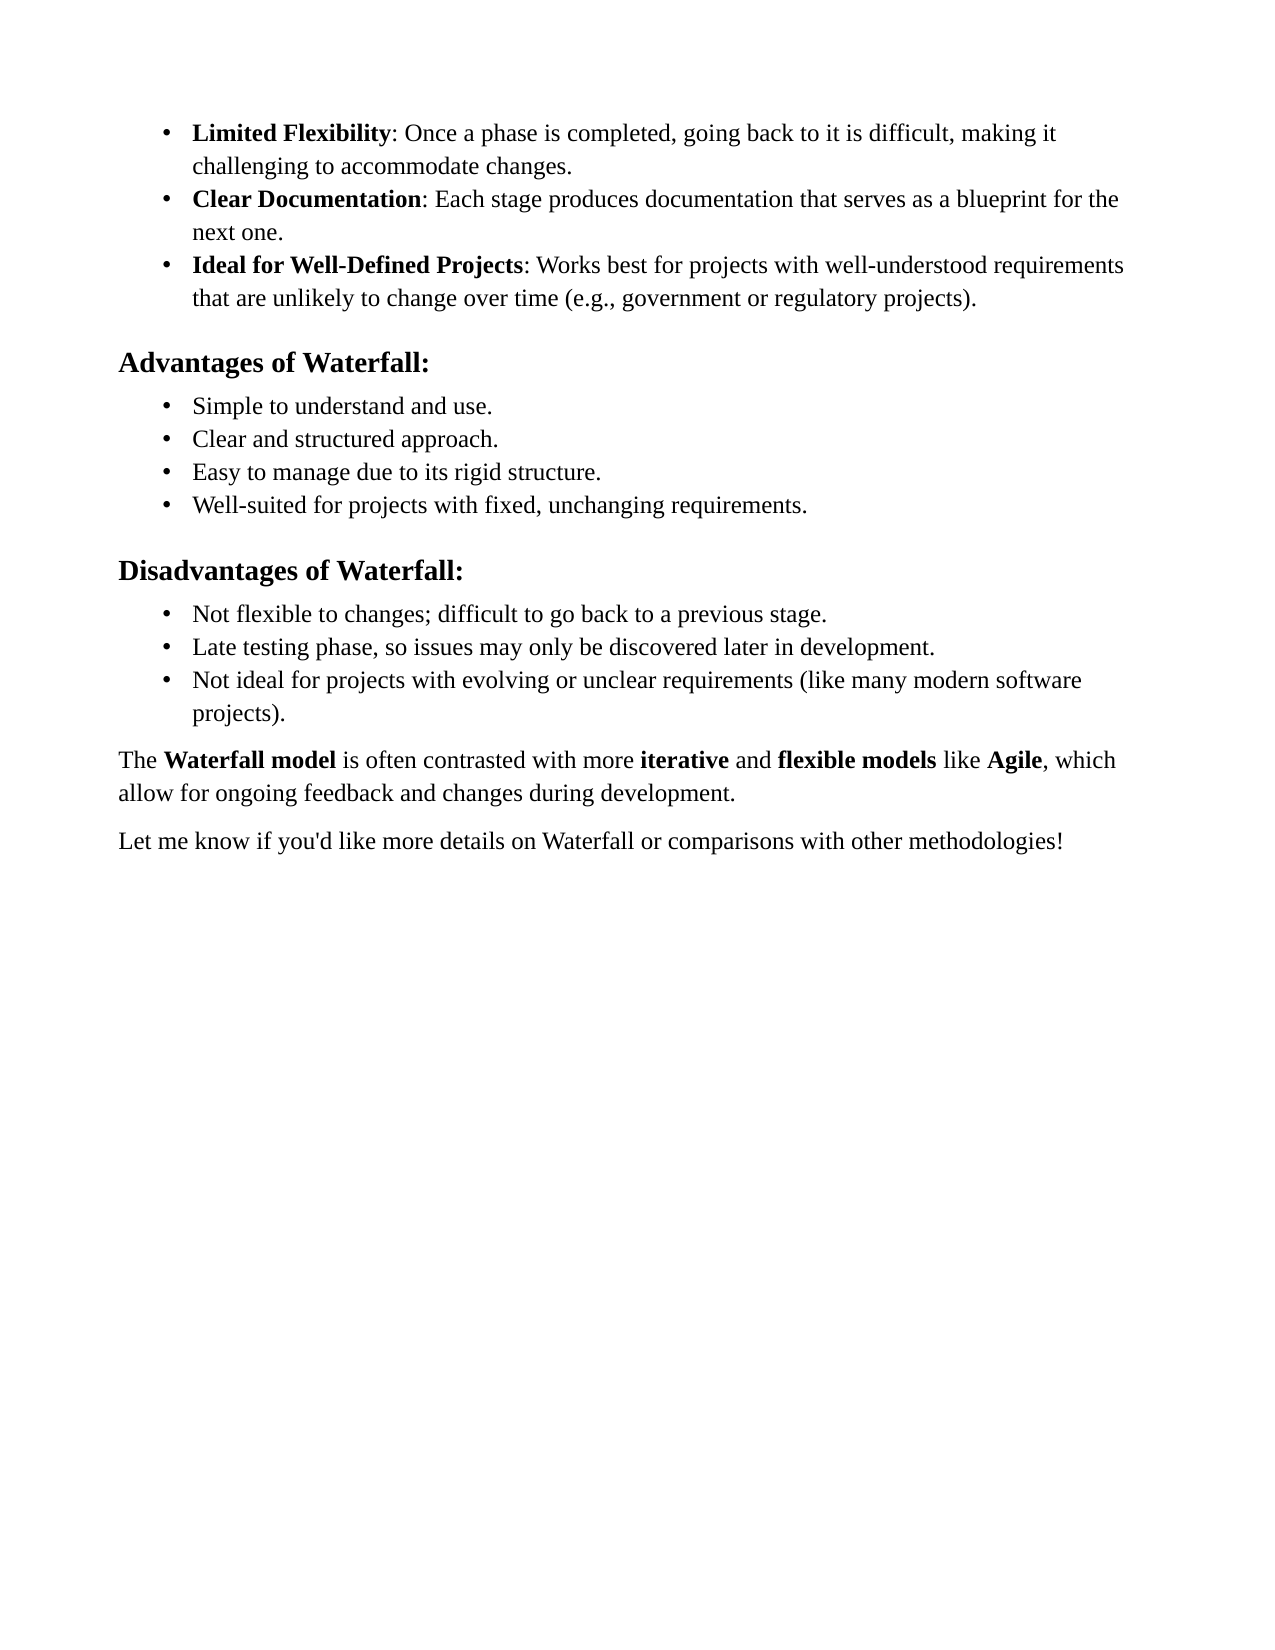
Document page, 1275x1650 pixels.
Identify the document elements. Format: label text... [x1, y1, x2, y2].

list Not ideal for projects with evolving or unclear requirements (like many modern software projects). [162, 665, 1157, 727]
list Easy to manage due to its rigid structure. [162, 457, 1157, 486]
subtitle Disadvantages of Waterfall: [118, 553, 1157, 586]
list Clear Documentation: Each stage produces documentation that serves as a blueprint for the next one. [162, 184, 1157, 246]
text Let me know if you'd like more details on Waterfall or comparisons with other methodologies! [118, 826, 1157, 855]
text The Waterfall model is often contrasted with more iterative and flexible models like Agile, which allow for ongoing feedback and changes during development. [118, 745, 1157, 807]
list Not flexible to changes; difficult to go back to a previous stage. [162, 599, 1157, 627]
list Clear and structured approach. [162, 424, 1157, 453]
subtitle Advantages of Waterfall: [118, 345, 1157, 379]
list Ideal for Well-Defined Projects: Works best for projects with well-understood requirements that are unlikely to change over time (e.g., government or regulatory projects). [162, 250, 1157, 312]
list Limited Flexibility: Once a phase is completed, going back to it is difficult, making it challenging to accommodate changes. [162, 118, 1157, 180]
list Late testing phase, so issues may only be discovered later in development. [162, 632, 1157, 661]
list Well-suited for projects with fixed, unchanging requirements. [162, 491, 1157, 519]
list Simple to understand and use. [162, 391, 1157, 420]
